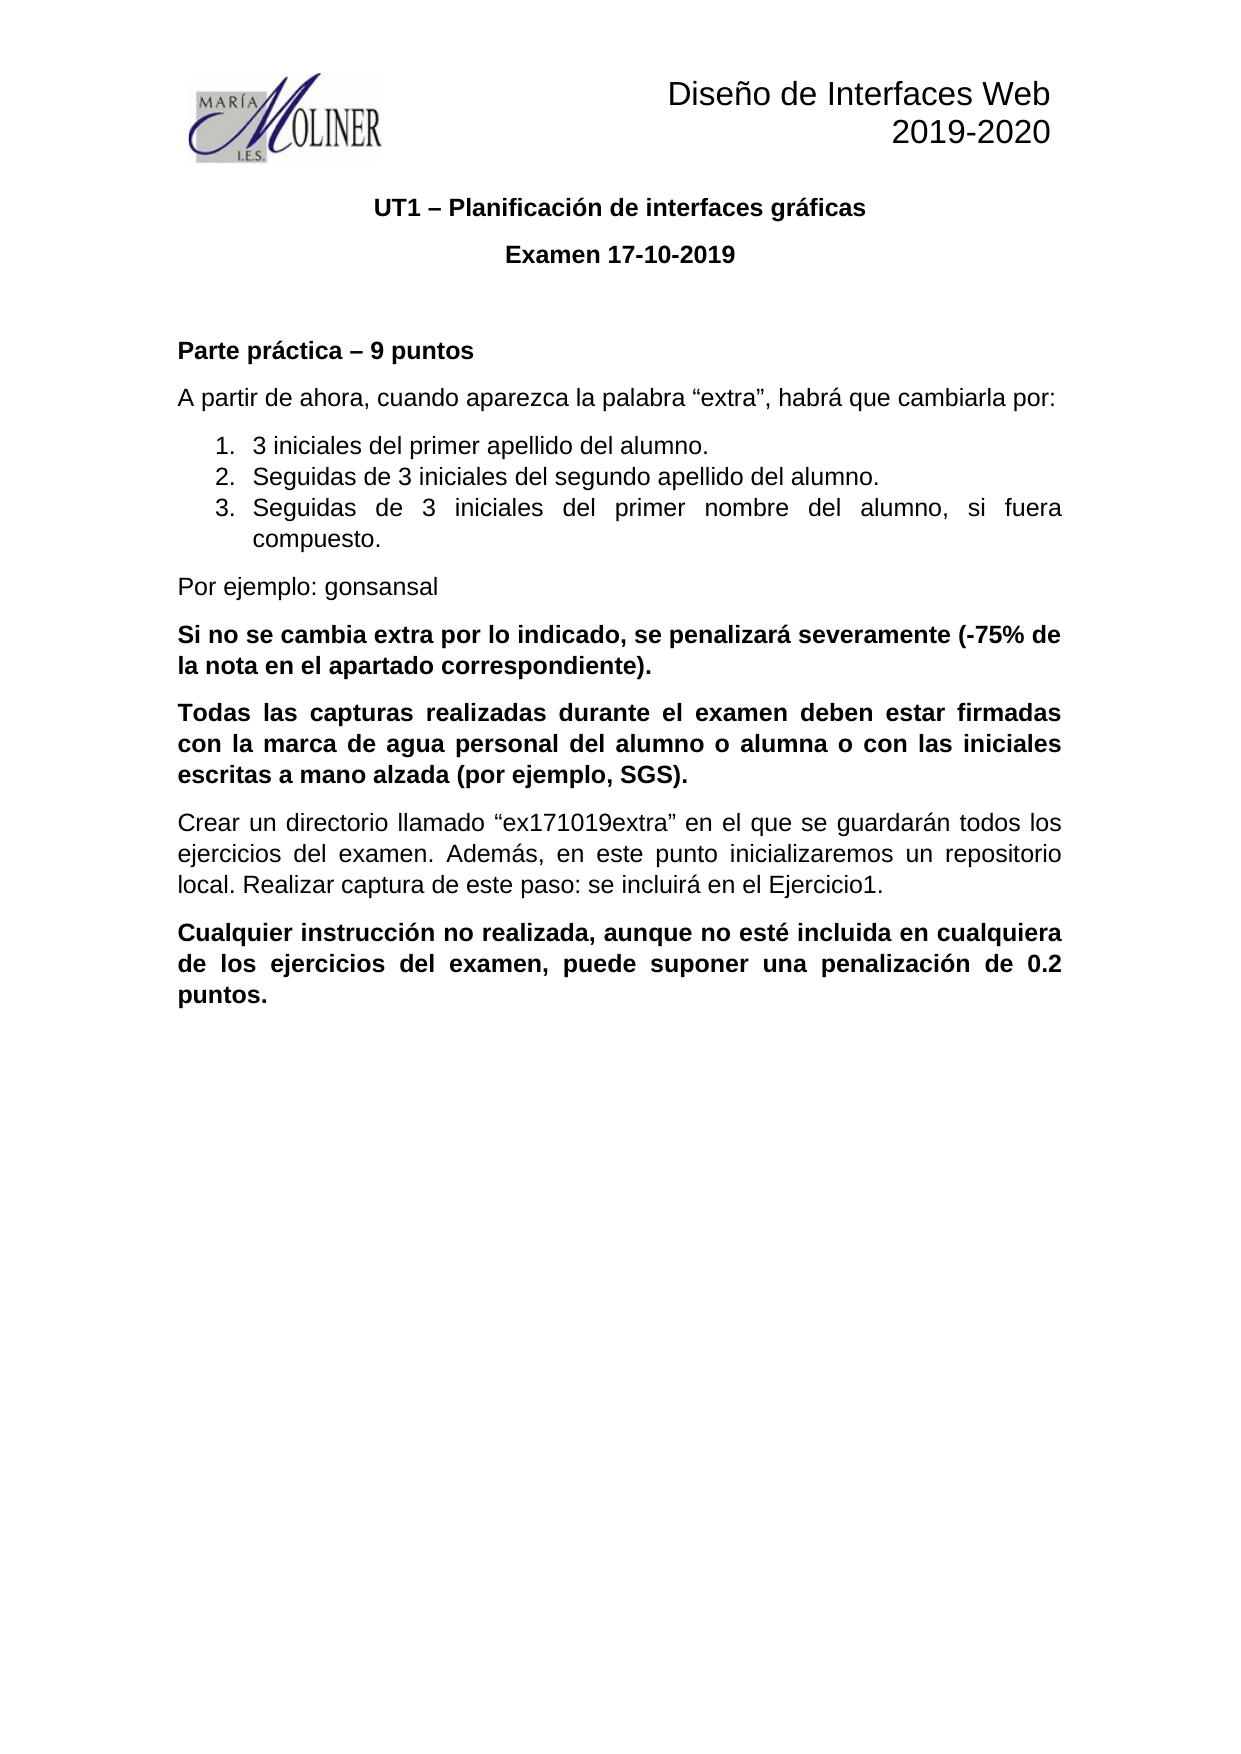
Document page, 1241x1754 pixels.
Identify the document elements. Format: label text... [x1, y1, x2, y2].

text Todas las capturas realizadas durante el examen deben estar firmadas con la marca de agua personal del alumno o alumna o con las iniciales escritas a mano alzada (por ejemplo, SGS). [177, 698, 1063, 789]
text Por ejemplo: gonsansal [177, 572, 1063, 601]
list Seguidas de 3 iniciales del primer nombre del alumno, si fuera compuesto. [215, 493, 1063, 553]
list Seguidas de 3 iniciales del segundo apellido del alumno. [215, 462, 1063, 491]
text Cualquier instrucción no realizada, aunque no esté incluida en cualquiera de los ejercicios del examen, puede suponer una penalización de 0.2 puntos. [177, 918, 1063, 1009]
text UT1 – Planificación de interfaces gráficas [177, 192, 1063, 221]
text Si no se cambia extra por lo indicado, se penalizará severamente (-75% de la nota en el apartado correspondiente). [177, 619, 1063, 679]
text Examen 17-10-2019 [177, 240, 1063, 269]
picture [188, 73, 383, 164]
text Crear un directorio llamado “ex171019extra” en el que se guardarán todos los ejercicios del examen. Además, en este punto inicializaremos un repositorio local. Realizar captura de este paso: se incluirá en el Ejercicio1. [177, 808, 1063, 899]
text Parte práctica – 9 puntos [177, 336, 1063, 364]
text A partir de ahora, cuando aparezca la palabra “extra”, habrá que cambiarla por: [177, 383, 1063, 412]
list 3 iniciales del primer apellido del alumno. [215, 431, 1063, 460]
